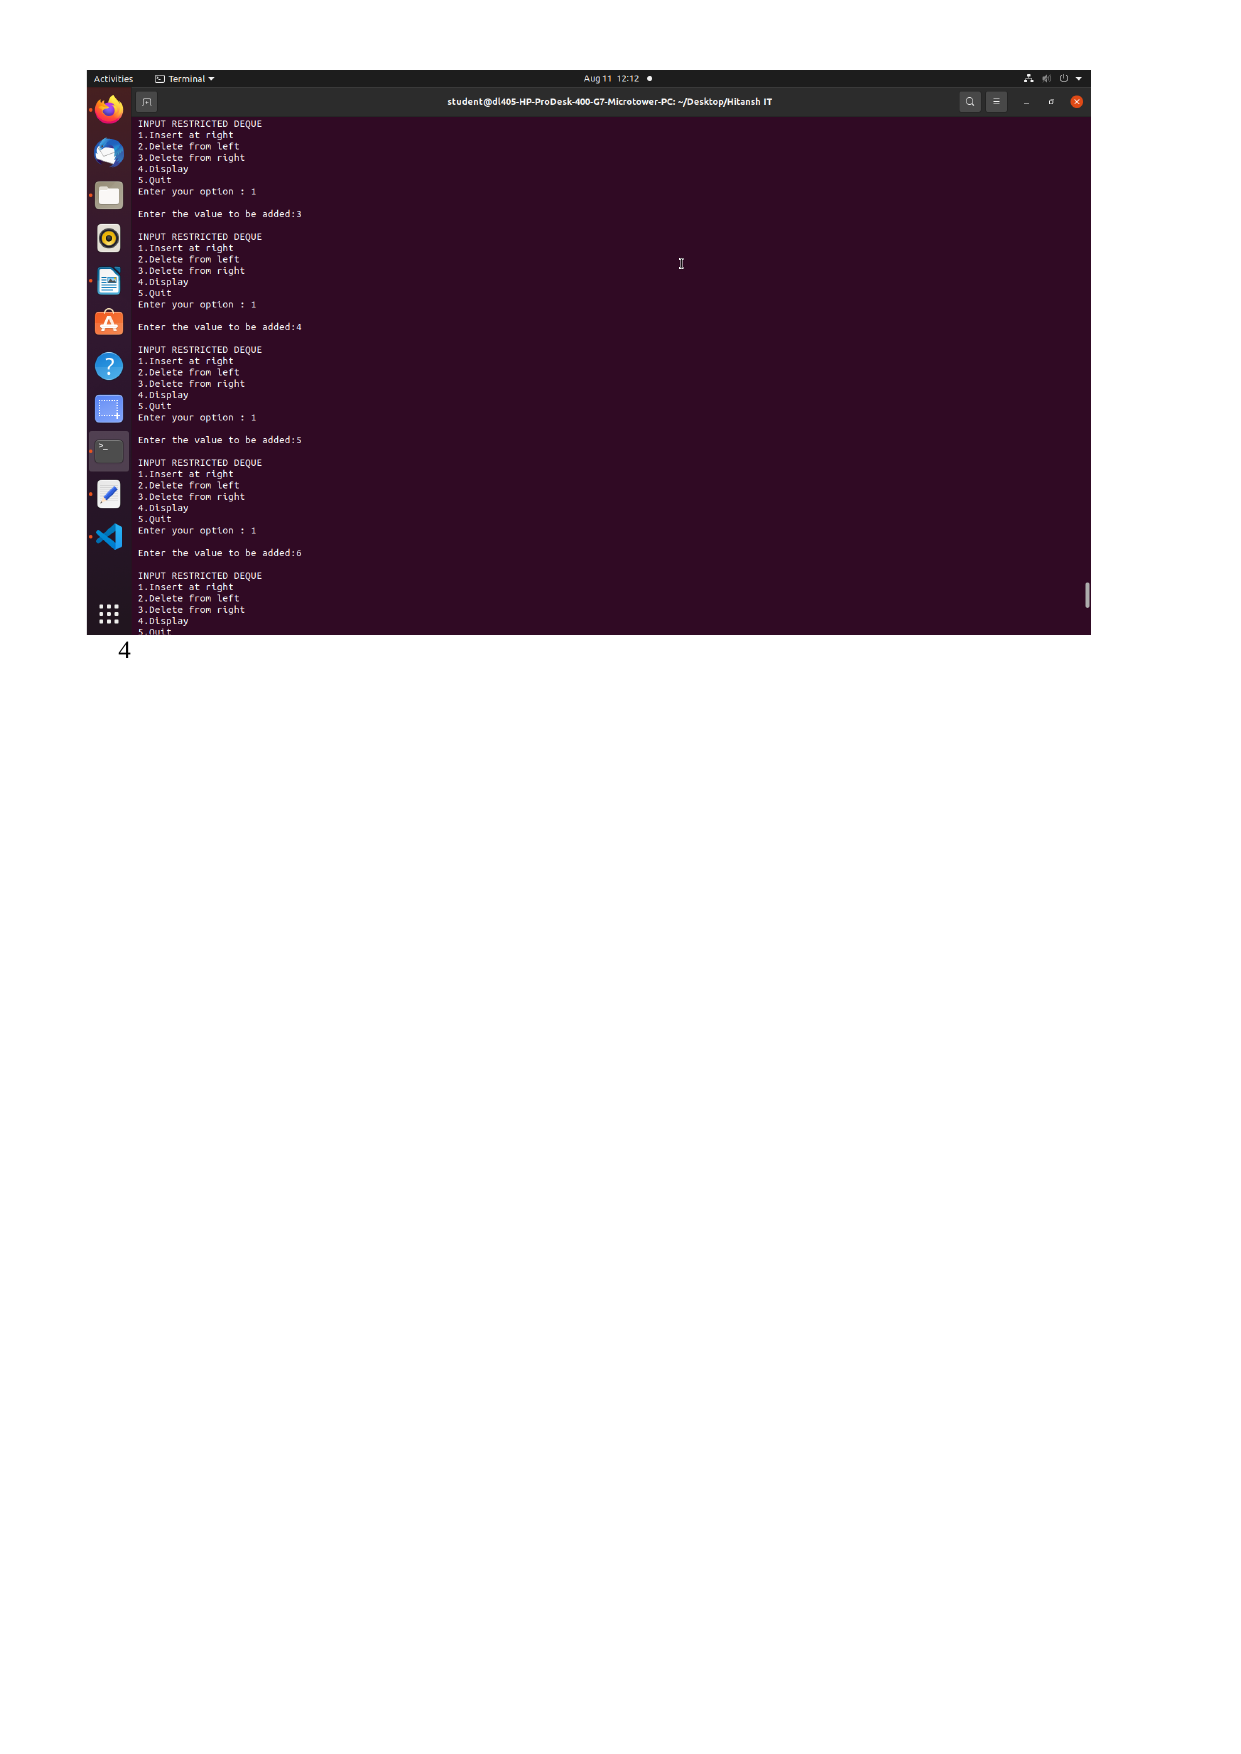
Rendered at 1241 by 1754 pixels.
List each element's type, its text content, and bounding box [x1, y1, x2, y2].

picture [86, 70, 1091, 635]
text 4 [118, 118, 1122, 663]
